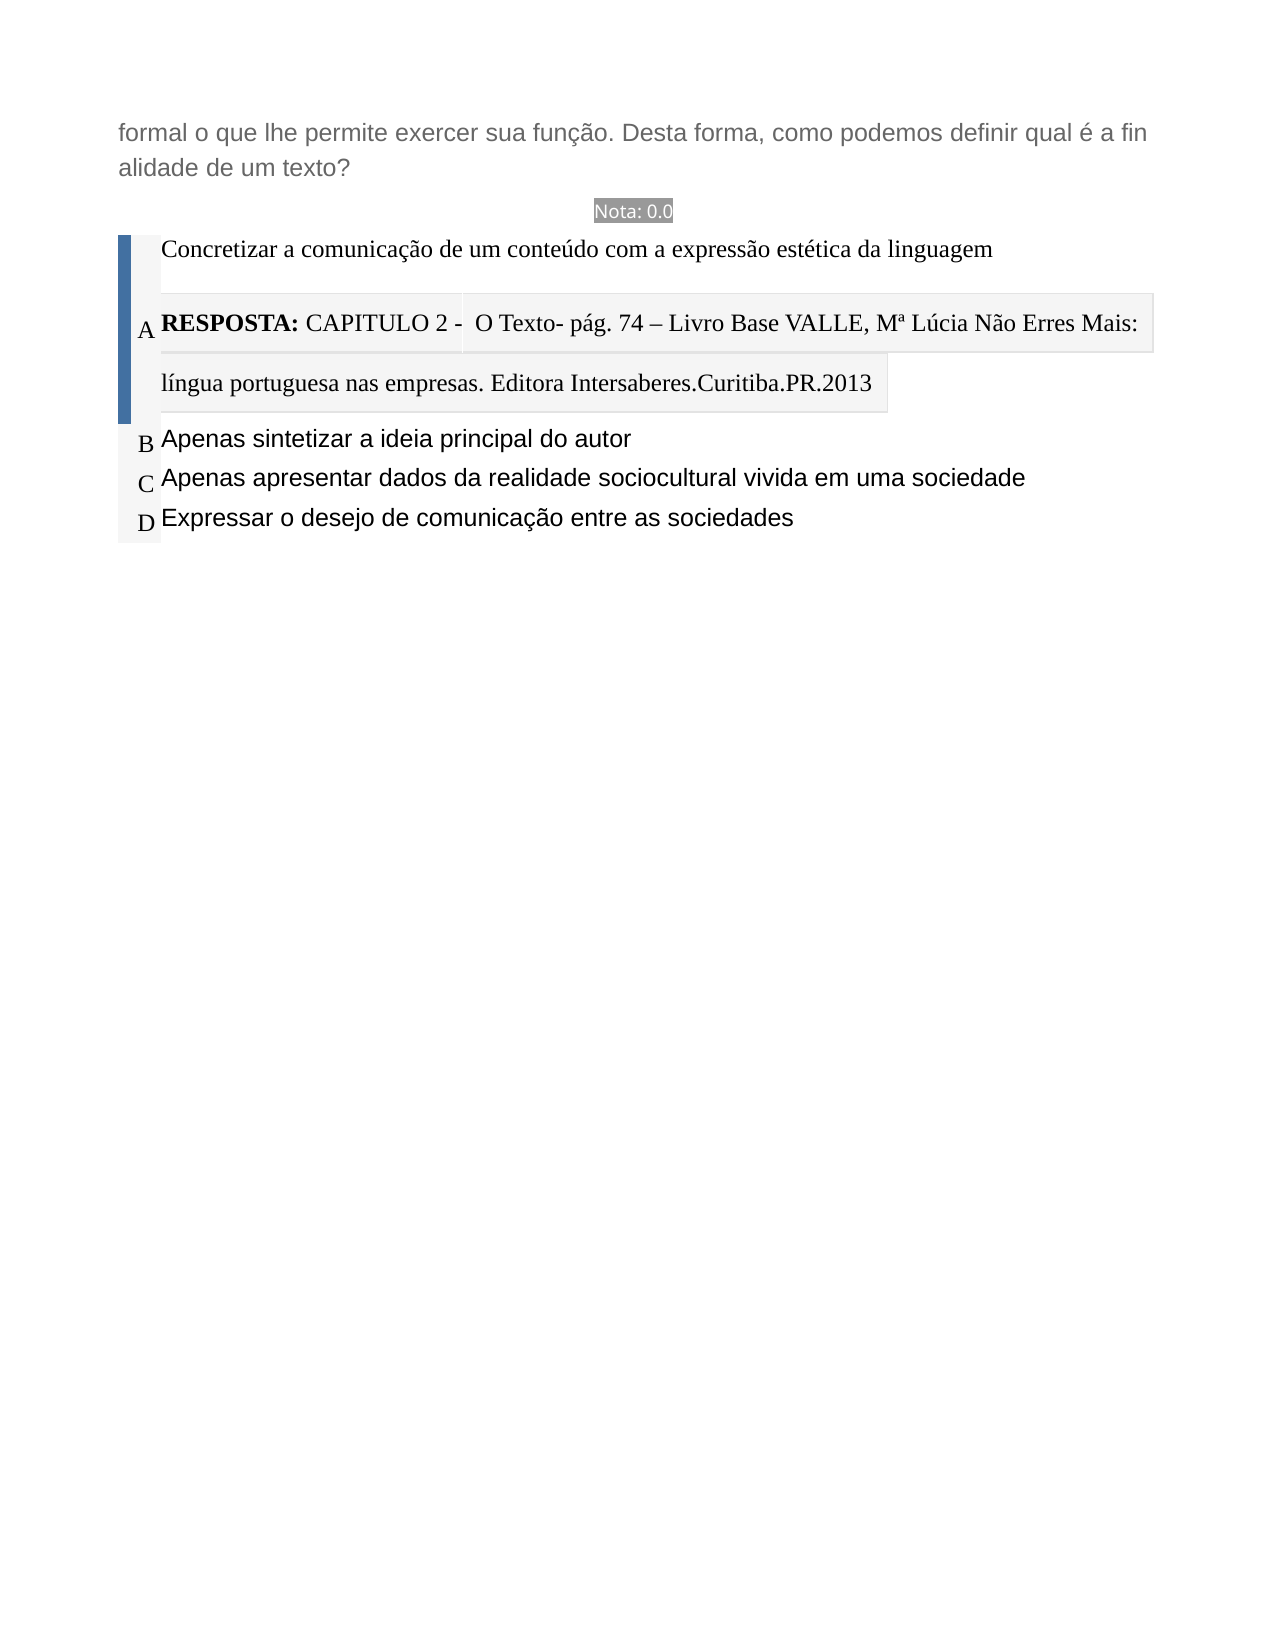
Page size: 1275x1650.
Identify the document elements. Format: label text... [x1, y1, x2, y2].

table_header Concretizar a comunicação de um conteúdo com a expressão estética da linguagem RESPOSTA: CAPITULO 2 - O Texto- pág. 74 – Livro Base VALLE, Mª Lúcia Não Erres Mais: língua portuguesa nas empresas. Editora Intersaberes.Curitiba.PR.2013 [161, 235, 1157, 424]
table_header A [131, 235, 161, 424]
table_cell Expressar o desejo de comunicação entre as sociedades [161, 532, 1157, 543]
table_header [118, 235, 131, 424]
table_cell [118, 463, 131, 503]
table_cell [118, 503, 131, 543]
table_cell B [131, 424, 161, 463]
text formal o que lhe permite exercer sua função. Desta forma, como podemos definir qual é a finalidade de um texto? [118, 118, 1157, 181]
table_cell [118, 424, 131, 463]
text Nota: 0.0 [118, 198, 1149, 223]
table_cell Apenas apresentar dados da realidade sociocultural vivida em uma sociedade [161, 492, 1157, 503]
table_cell D [131, 503, 161, 543]
table_cell C [131, 463, 161, 503]
table_cell Apenas sintetizar a ideia principal do autor [161, 452, 1157, 463]
